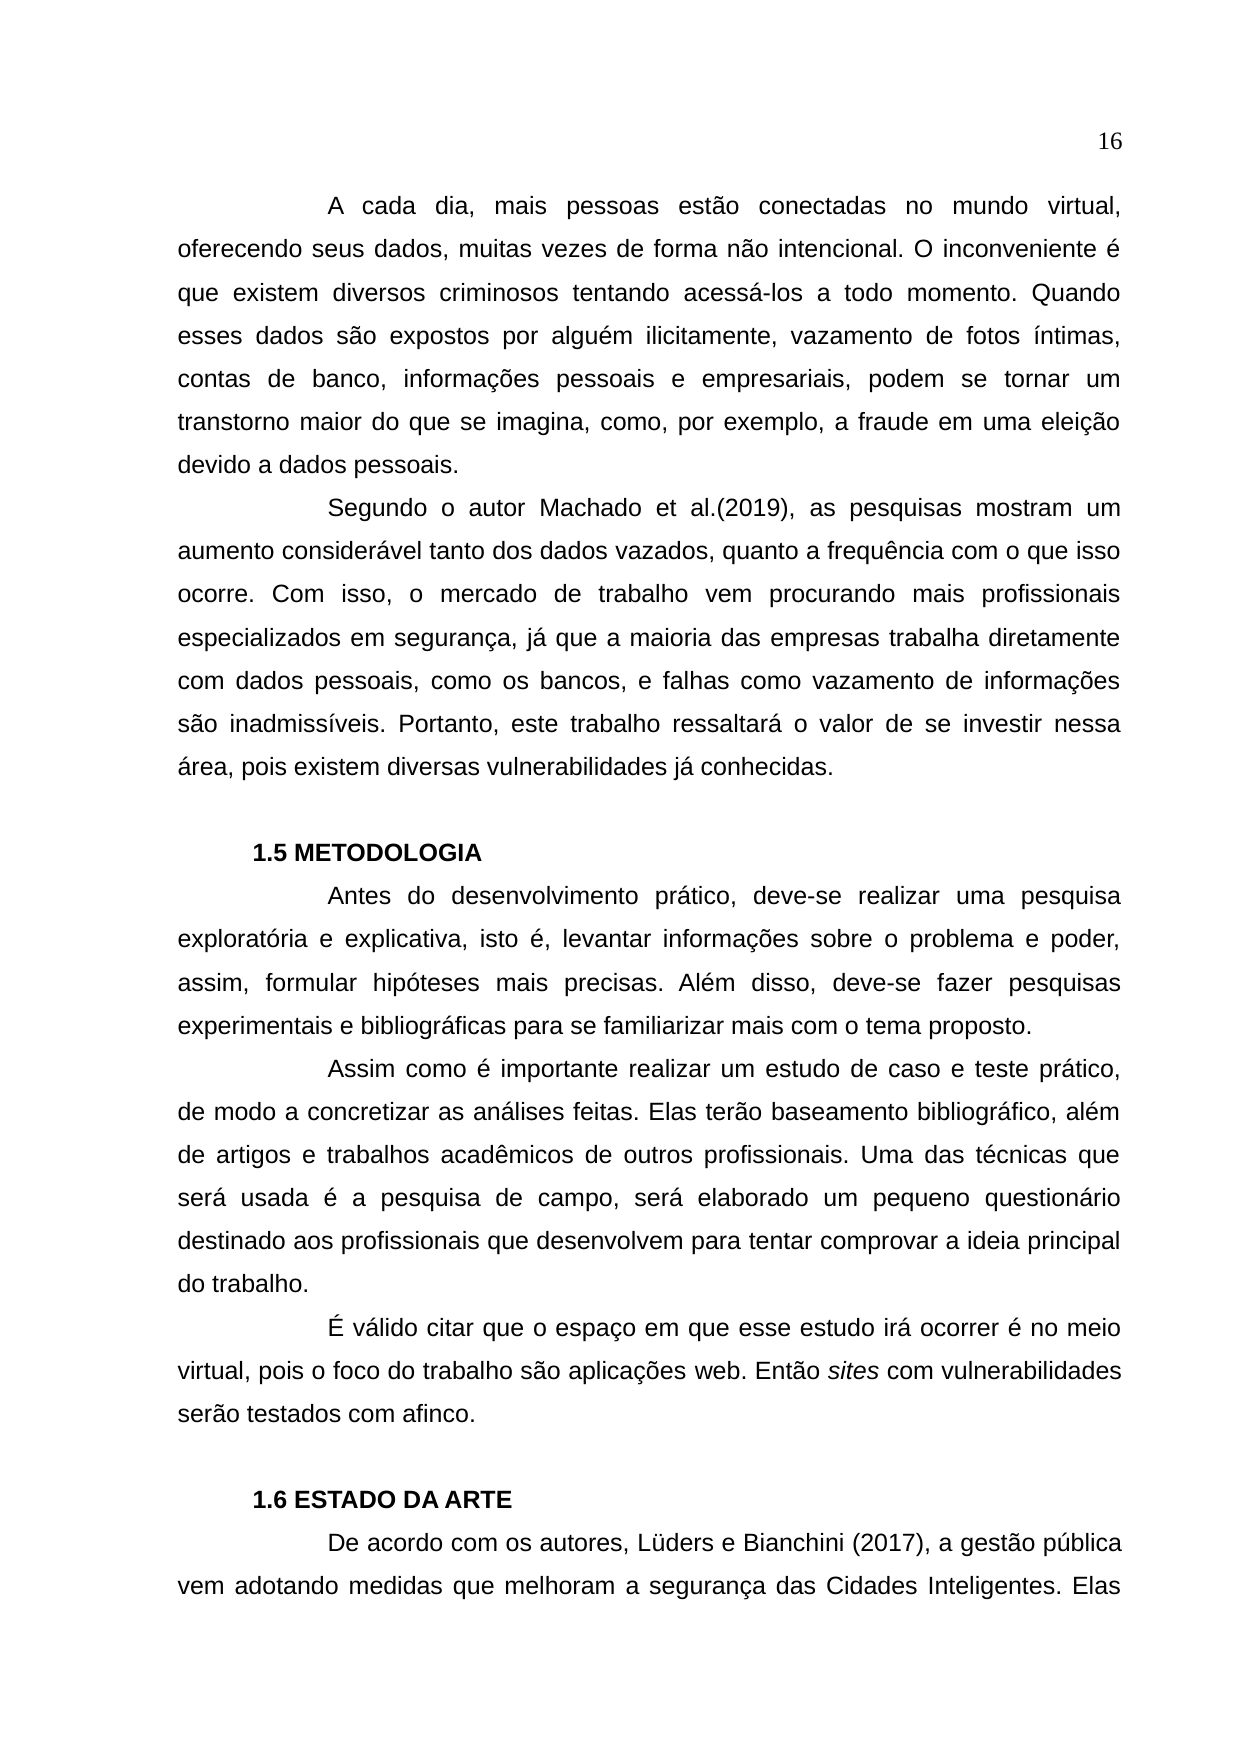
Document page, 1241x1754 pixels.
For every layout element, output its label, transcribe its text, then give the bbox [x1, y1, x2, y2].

text 1.5 METODOLOGIA [177, 838, 1122, 867]
text De acordo com os autores, Lüders e Bianchini (2017), a gestão pública vem adotando medidas que melhoram a segurança das Cidades Inteligentes. Elas [177, 1528, 1122, 1600]
text Segundo o autor Machado et al.(2019), as pesquisas mostram um aumento considerável tanto dos dados vazados, quanto a frequência com o que isso ocorre. Com isso, o mercado de trabalho vem procurando mais profissionais especializados em segurança, já que a maioria das empresas trabalha diretamente com dados pessoais, como os bancos, e falhas como vazamento de informações são inadmissíveis. Portanto, este trabalho ressaltará o valor de se investir nessa área, pois existem diversas vulnerabilidades já conhecidas. [177, 493, 1122, 781]
text Assim como é importante realizar um estudo de caso e teste prático, de modo a concretizar as análises feitas. Elas terão baseamento bibliográfico, além de artigos e trabalhos acadêmicos de outros profissionais. Uma das técnicas que será usada é a pesquisa de campo, será elaborado um pequeno questionário destinado aos profissionais que desenvolvem para tentar comprovar a ideia principal do trabalho. [177, 1054, 1122, 1298]
text A cada dia, mais pessoas estão conectadas no mundo virtual, oferecendo seus dados, muitas vezes de forma não intencional. O inconveniente é que existem diversos criminosos tentando acessá-los a todo momento. Quando esses dados são expostos por alguém ilicitamente, vazamento de fotos íntimas, contas de banco, informações pessoais e empresariais, podem se tornar um transtorno maior do que se imagina, como, por exemplo, a fraude em uma eleição devido a dados pessoais. [177, 191, 1122, 479]
text É válido citar que o espaço em que esse estudo irá ocorrer é no meio virtual, pois o foco do trabalho são aplicações web. Então sites com vulnerabilidades serão testados com afinco. [177, 1312, 1122, 1427]
text Antes do desenvolvimento prático, deve-se realizar uma pesquisa exploratória e explicativa, isto é, levantar informações sobre o problema e poder, assim, formular hipóteses mais precisas. Além disso, deve-se fazer pesquisas experimentais e bibliográficas para se familiarizar mais com o tema proposto. [177, 881, 1122, 1039]
text 1.6 ESTADO DA ARTE [177, 1485, 1122, 1514]
